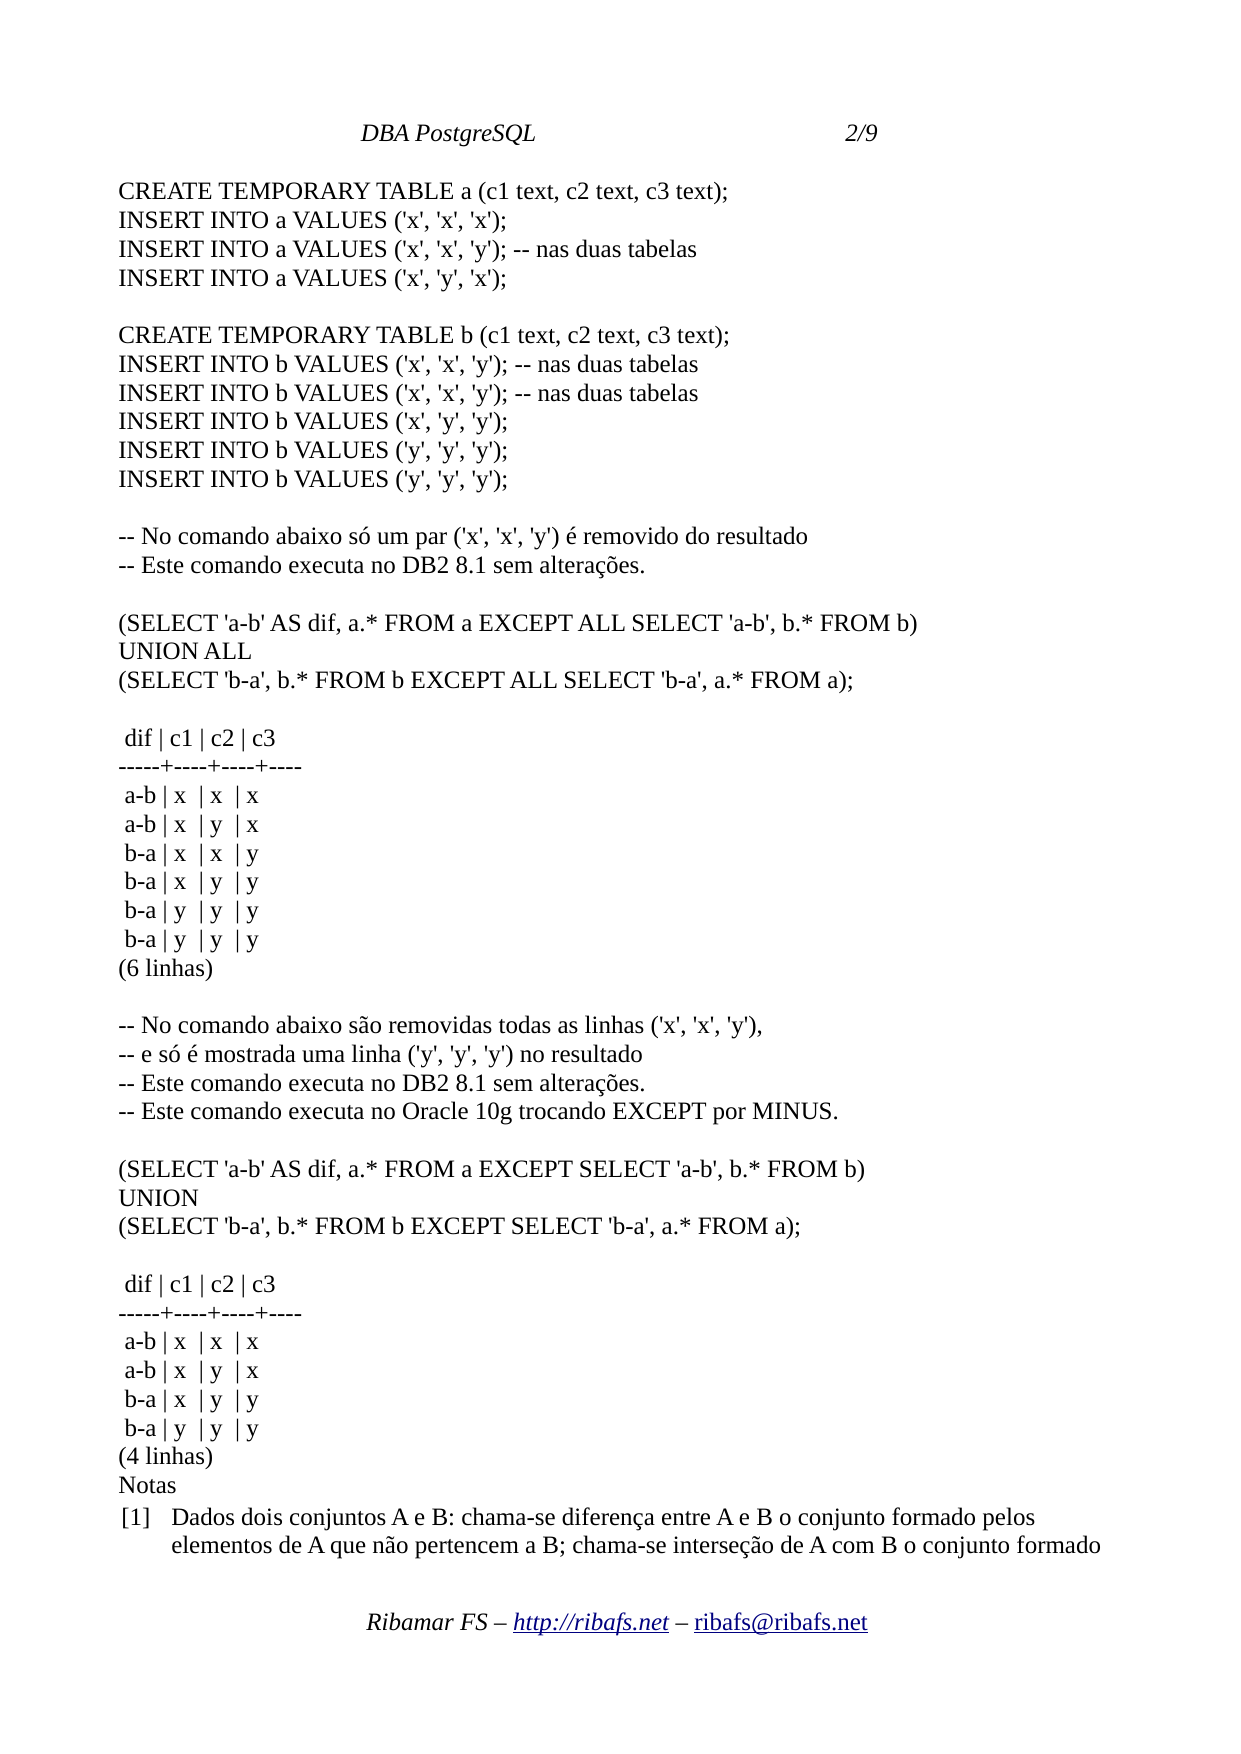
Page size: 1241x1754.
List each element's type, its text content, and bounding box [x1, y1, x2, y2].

text (SELECT 'b-a', b.* FROM b EXCEPT SELECT 'b-a', a.* FROM a); [118, 1211, 1122, 1240]
text (SELECT 'b-a', b.* FROM b EXCEPT ALL SELECT 'b-a', a.* FROM a); [118, 665, 1122, 694]
text b-a | y | y | y [118, 924, 1122, 953]
text a-b | x | x | x [118, 780, 1122, 809]
table_header Dados dois conjuntos A e B: chama-se diferença entre A e B o conjunto formado pelos elementos de A que não pertencem a B; chama-se interseção de A com B o conjunto formado [168, 1499, 1122, 1562]
text b-a | x | y | y [118, 1384, 1122, 1413]
text (SELECT 'a-b' AS dif, a.* FROM a EXCEPT SELECT 'a-b', b.* FROM b) [118, 1154, 1122, 1183]
text b-a | x | x | y [118, 838, 1122, 866]
text (6 linhas) [118, 953, 1122, 981]
text b-a | y | y | y [118, 895, 1122, 924]
text -- Este comando executa no DB2 8.1 sem alterações. [118, 1068, 1122, 1096]
text (SELECT 'a-b' AS dif, a.* FROM a EXCEPT ALL SELECT 'a-b', b.* FROM b) [118, 608, 1122, 636]
text INSERT INTO b VALUES ('x', 'x', 'y'); -- nas duas tabelas [118, 349, 1122, 378]
text a-b | x | y | x [118, 1355, 1122, 1384]
text CREATE TEMPORARY TABLE a (c1 text, c2 text, c3 text); [118, 176, 1122, 205]
text a-b | x | y | x [118, 809, 1122, 838]
text -- e só é mostrada uma linha ('y', 'y', 'y') no resultado [118, 1039, 1122, 1068]
text b-a | x | y | y [118, 866, 1122, 895]
text -- No comando abaixo só um par ('x', 'x', 'y') é removido do resultado [118, 521, 1122, 550]
text -----+----+----+---- [118, 751, 1122, 780]
text INSERT INTO a VALUES ('x', 'y', 'x'); [118, 263, 1122, 291]
text -- No comando abaixo são removidas todas as linhas ('x', 'x', 'y'), [118, 1010, 1122, 1039]
text b-a | y | y | y [118, 1413, 1122, 1441]
text INSERT INTO b VALUES ('x', 'x', 'y'); -- nas duas tabelas [118, 378, 1122, 406]
text -- Este comando executa no DB2 8.1 sem alterações. [118, 550, 1122, 579]
text dif | c1 | c2 | c3 [118, 723, 1122, 751]
text INSERT INTO b VALUES ('y', 'y', 'y'); [118, 435, 1122, 464]
text a-b | x | x | x [118, 1326, 1122, 1355]
table_header [1] [118, 1499, 168, 1562]
text INSERT INTO a VALUES ('x', 'x', 'y'); -- nas duas tabelas [118, 234, 1122, 263]
text -- Este comando executa no Oracle 10g trocando EXCEPT por MINUS. [118, 1096, 1122, 1125]
text (4 linhas) [118, 1441, 1122, 1470]
text -----+----+----+---- [118, 1298, 1122, 1326]
text INSERT INTO b VALUES ('x', 'y', 'y'); [118, 406, 1122, 435]
text INSERT INTO b VALUES ('y', 'y', 'y'); [118, 464, 1122, 493]
text INSERT INTO a VALUES ('x', 'x', 'x'); [118, 205, 1122, 234]
text Notas [118, 1470, 1122, 1499]
text UNION [118, 1183, 1122, 1211]
text UNION ALL [118, 636, 1122, 665]
text dif | c1 | c2 | c3 [118, 1269, 1122, 1298]
text CREATE TEMPORARY TABLE b (c1 text, c2 text, c3 text); [118, 320, 1122, 349]
